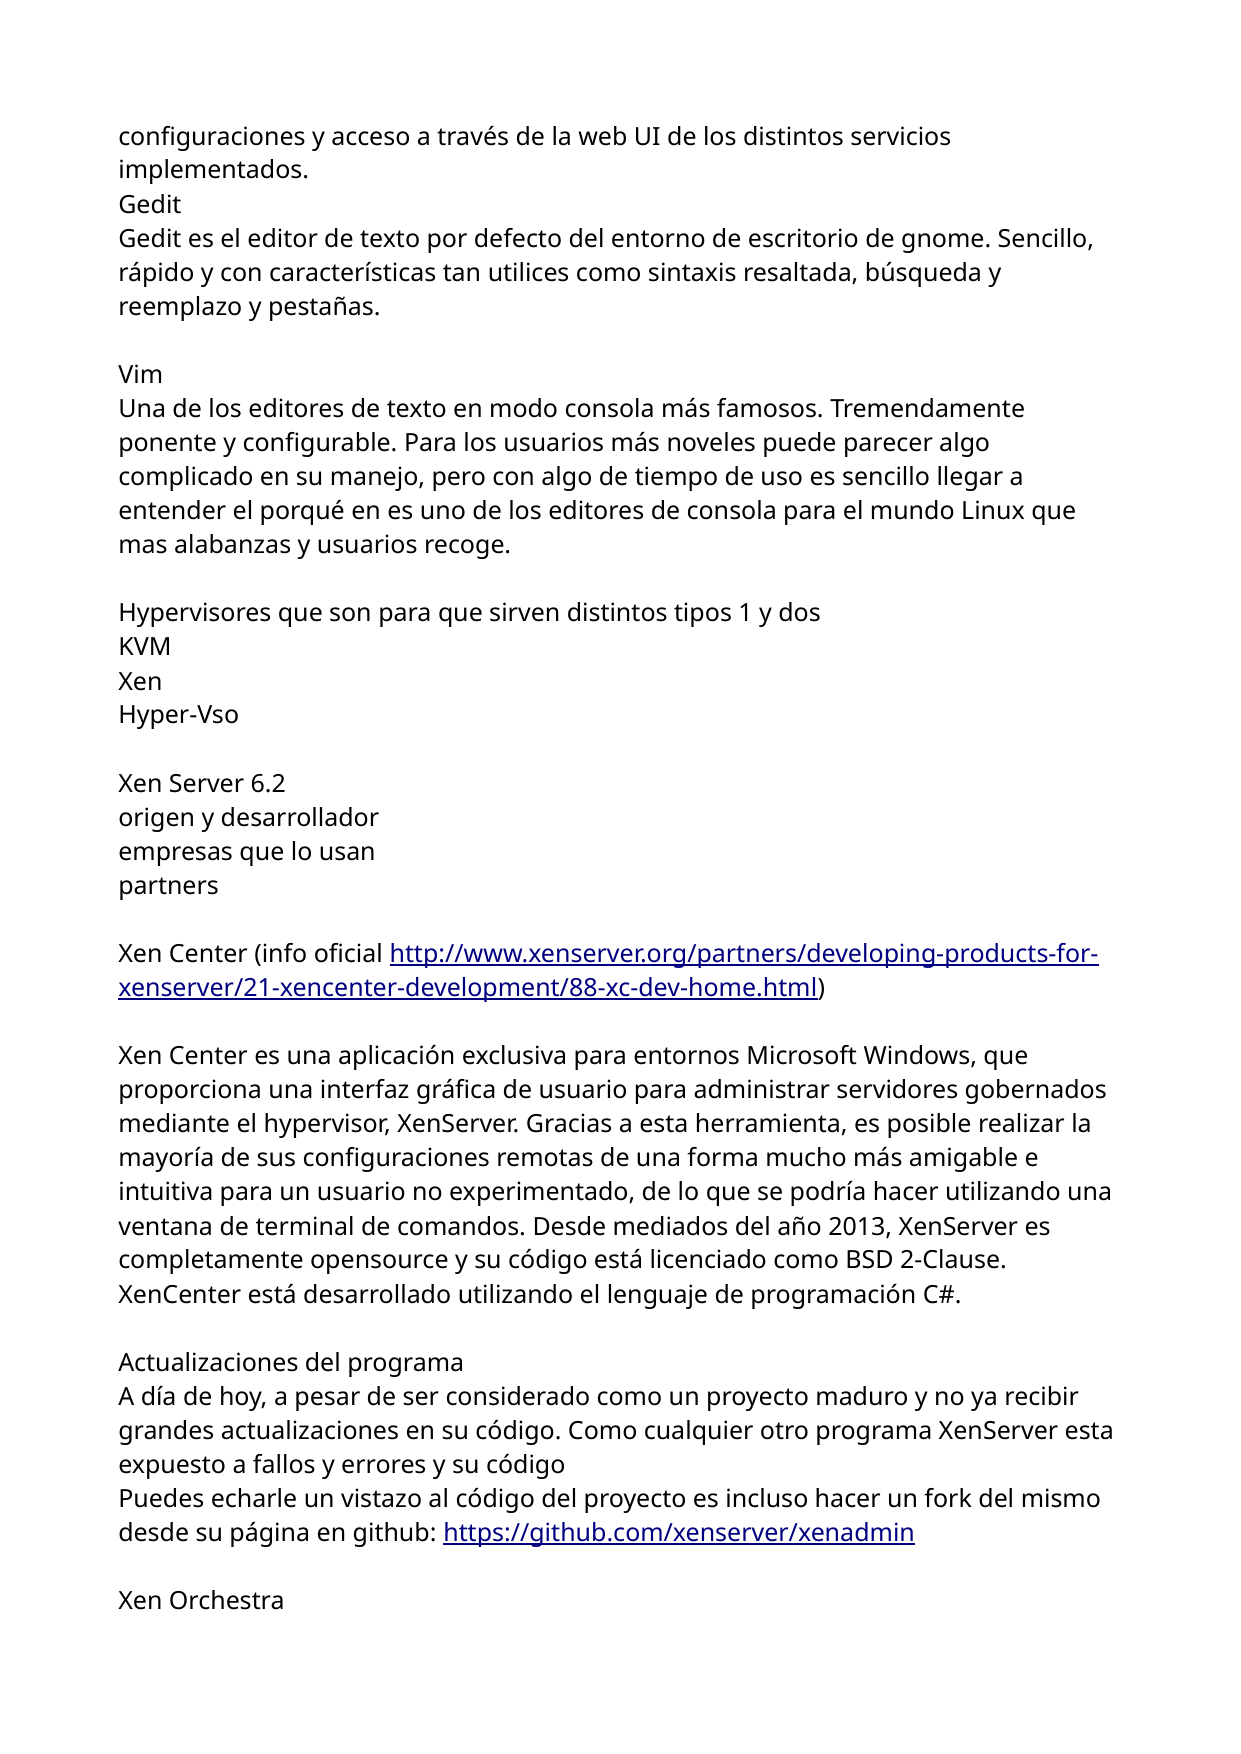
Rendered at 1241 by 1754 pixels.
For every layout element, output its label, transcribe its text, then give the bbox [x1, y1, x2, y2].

text Hypervisores que son para que sirven distintos tipos 1 y dos [118, 595, 1122, 629]
text Xen Orchestra [118, 1583, 1122, 1617]
text Hyper-Vso [118, 697, 1122, 731]
text KVM [118, 629, 1122, 663]
text Xen [118, 663, 1122, 697]
text Vim [118, 357, 1122, 391]
text Xen Center es una aplicación exclusiva para entornos Microsoft Windows, que proporciona una interfaz gráfica de usuario para administrar servidores gobernados mediante el hypervisor, XenServer. Gracias a esta herramienta, es posible realizar la mayoría de sus configuraciones remotas de una forma mucho más amigable e intuitiva para un usuario no experimentado, de lo que se podría hacer utilizando una ventana de terminal de comandos. Desde mediados del año 2013, XenServer es completamente opensource y su código está licenciado como BSD 2-Clause. [118, 1038, 1122, 1276]
text Xen Center (info oficial http://www.xenserver.org/partners/developing-products-for-xenserver/21-xencenter-development/88-xc-dev-home.html) [118, 936, 1122, 1004]
text partners [118, 867, 1122, 902]
text Gedit [118, 186, 1122, 220]
text Gedit es el editor de texto por defecto del entorno de escritorio de gnome. Sencillo, rápido y con características tan utilices como sintaxis resaltada, búsqueda y reemplazo y pestañas. [118, 220, 1122, 322]
text origen y desarrollador [118, 799, 1122, 833]
text A día de hoy, a pesar de ser considerado como un proyecto maduro y no ya recibir grandes actualizaciones en su código. Como cualquier otro programa XenServer esta expuesto a fallos y errores y su código [118, 1378, 1122, 1481]
text Xen Server 6.2 [118, 765, 1122, 799]
text Actualizaciones del programa [118, 1344, 1122, 1378]
text empresas que lo usan [118, 833, 1122, 867]
text XenCenter está desarrollado utilizando el lenguaje de programación C#. [118, 1276, 1122, 1310]
text Puedes echarle un vistazo al código del proyecto es incluso hacer un fork del mismo desde su página en github: https://github.com/xenserver/xenadmin [118, 1481, 1122, 1549]
text configuraciones y acceso a través de la web UI de los distintos servicios implementados. [118, 118, 1122, 186]
text Una de los editores de texto en modo consola más famosos. Tremendamente ponente y configurable. Para los usuarios más noveles puede parecer algo complicado en su manejo, pero con algo de tiempo de uso es sencillo llegar a entender el porqué en es uno de los editores de consola para el mundo Linux que mas alabanzas y usuarios recoge. [118, 391, 1122, 561]
